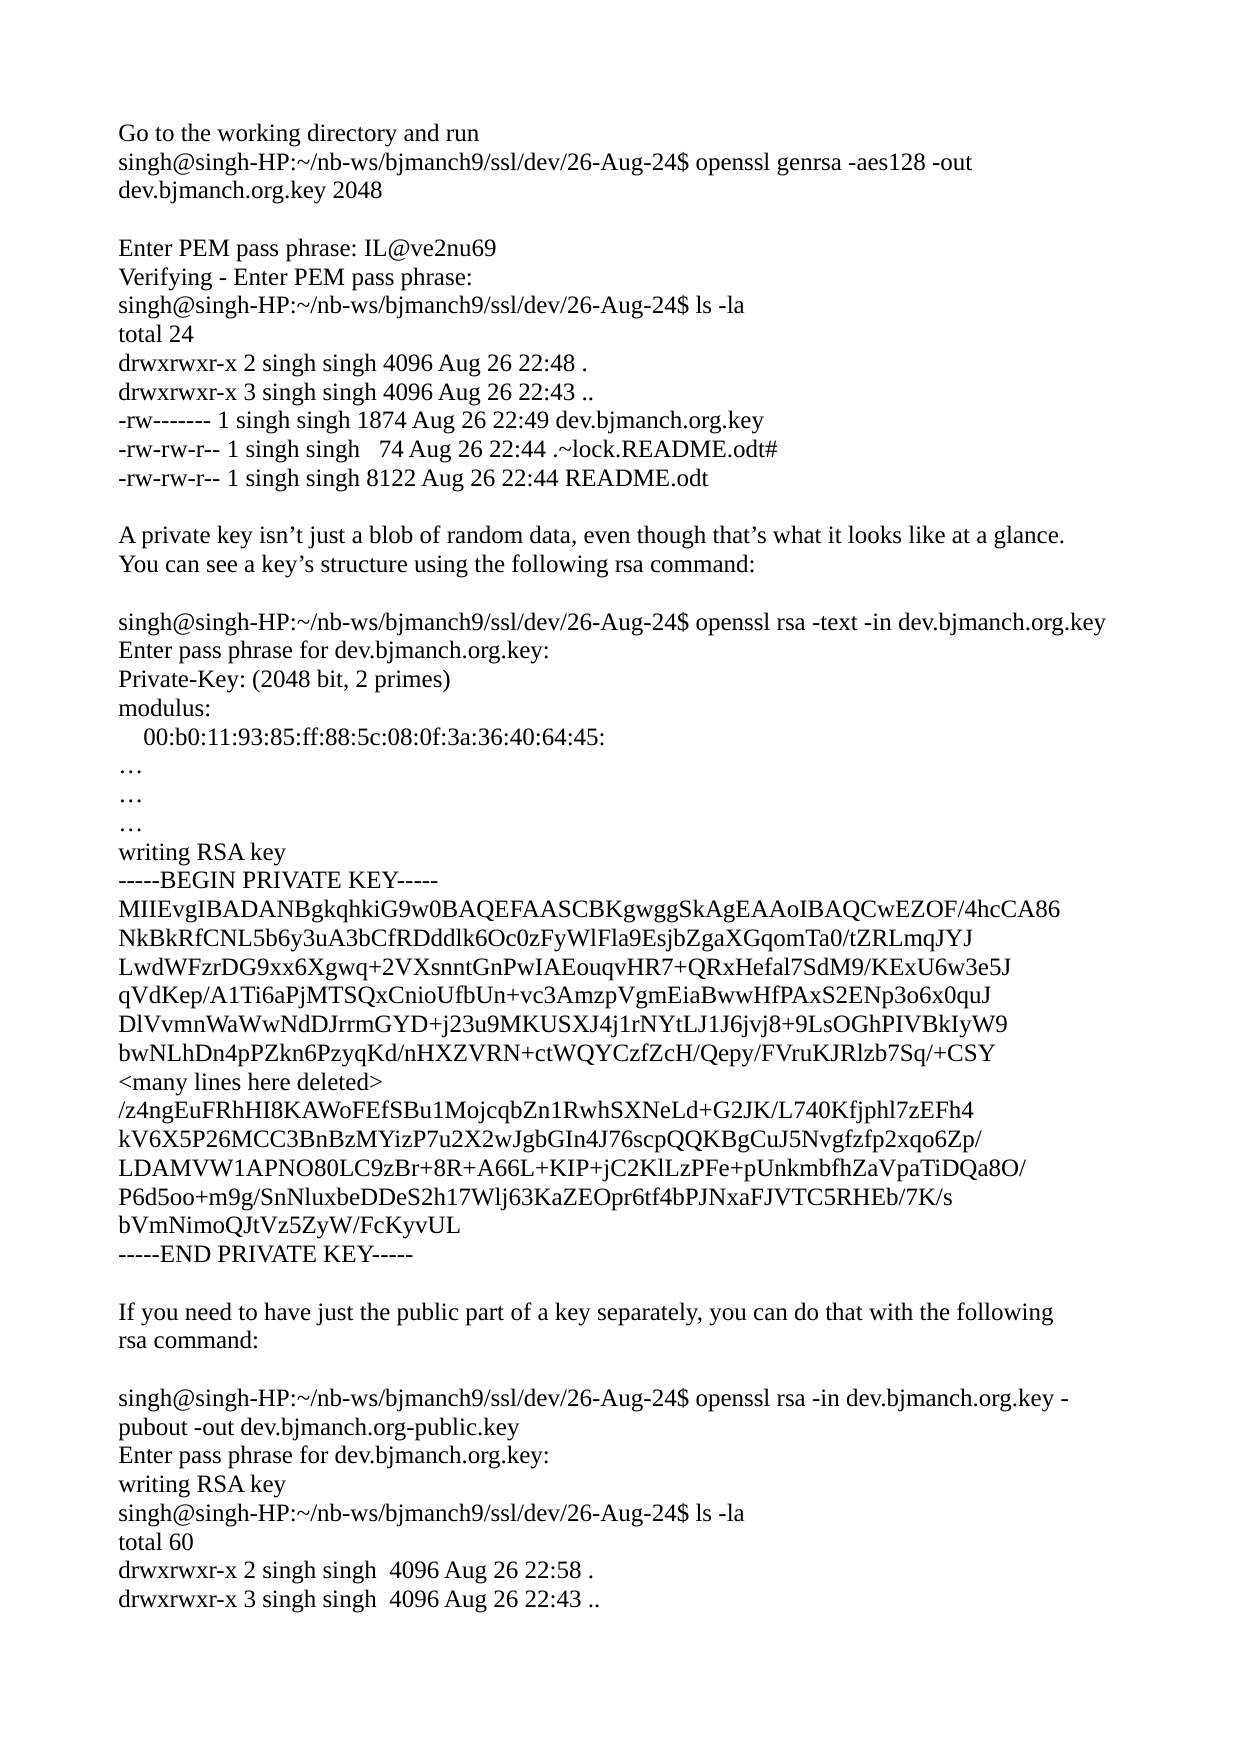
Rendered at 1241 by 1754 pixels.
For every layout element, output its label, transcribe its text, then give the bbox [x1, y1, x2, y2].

text -----BEGIN PRIVATE KEY----- [118, 866, 1122, 894]
text Enter pass phrase for dev.bjmanch.org.key: [118, 1441, 1122, 1469]
text A private key isn’t just a blob of random data, even though that’s what it looks like at a glance. [118, 521, 1122, 549]
text drwxrwxr-x 3 singh singh 4096 Aug 26 22:43 .. [118, 377, 1122, 406]
text LDAMVW1APNO80LC9zBr+8R+A66L+KIP+jC2KlLzPFe+pUnkmbfhZaVpaTiDQa8O/ [118, 1153, 1122, 1182]
text drwxrwxr-x 3 singh singh 4096 Aug 26 22:43 .. [118, 1584, 1122, 1613]
text MIIEvgIBADANBgkqhkiG9w0BAQEFAASCBKgwggSkAgEAAoIBAQCwEZOF/4hcCA86 [118, 894, 1122, 923]
text rsa command: [118, 1326, 1122, 1354]
text Go to the working directory and run [118, 118, 1122, 147]
text singh@singh-HP:~/nb-ws/bjmanch9/ssl/dev/26-Aug-24$ openssl rsa -text -in dev.bjmanch.org.key [118, 607, 1122, 636]
text bVmNimoQJtVz5ZyW/FcKyvUL [118, 1211, 1122, 1239]
text NkBkRfCNL5b6y3uA3bCfRDddlk6Oc0zFyWlFla9EsjbZgaXGqomTa0/tZRLmqJYJ [118, 923, 1122, 952]
text singh@singh-HP:~/nb-ws/bjmanch9/ssl/dev/26-Aug-24$ openssl rsa -in dev.bjmanch.org.key -pubout -out dev.bjmanch.org-public.key [118, 1383, 1122, 1441]
text writing RSA key [118, 837, 1122, 866]
text total 24 [118, 319, 1122, 348]
text P6d5oo+m9g/SnNluxbeDDeS2h17Wlj63KaZEOpr6tf4bPJNxaFJVTC5RHEb/7K/s [118, 1182, 1122, 1211]
text -rw------- 1 singh singh 1874 Aug 26 22:49 dev.bjmanch.org.key [118, 406, 1122, 434]
text LwdWFzrDG9xx6Xgwq+2VXsnntGnPwIAEouqvHR7+QRxHefal7SdM9/KExU6w3e5J [118, 952, 1122, 981]
text You can see a key’s structure using the following rsa command: [118, 549, 1122, 578]
text 00:b0:11:93:85:ff:88:5c:08:0f:3a:36:40:64:45: [118, 722, 1122, 751]
text kV6X5P26MCC3BnBzMYizP7u2X2wJgbGIn4J76scpQQKBgCuJ5Nvgfzfp2xqo6Zp/ [118, 1124, 1122, 1153]
text drwxrwxr-x 2 singh singh 4096 Aug 26 22:58 . [118, 1556, 1122, 1584]
text drwxrwxr-x 2 singh singh 4096 Aug 26 22:48 . [118, 348, 1122, 377]
text -rw-rw-r-- 1 singh singh 74 Aug 26 22:44 .~lock.README.odt# [118, 434, 1122, 463]
text <many lines here deleted> [118, 1067, 1122, 1096]
text singh@singh-HP:~/nb-ws/bjmanch9/ssl/dev/26-Aug-24$ ls -la [118, 291, 1122, 319]
text -----END PRIVATE KEY----- [118, 1239, 1122, 1268]
text bwNLhDn4pPZkn6PzyqKd/nHXZVRN+ctWQYCzfZcH/Qepy/FVruKJRlzb7Sq/+CSY [118, 1038, 1122, 1067]
text … [118, 808, 1122, 837]
text modulus: [118, 693, 1122, 722]
text writing RSA key [118, 1469, 1122, 1498]
text DlVvmnWaWwNdDJrrmGYD+j23u9MKUSXJ4j1rNYtLJ1J6jvj8+9LsOGhPIVBkIyW9 [118, 1009, 1122, 1038]
text Verifying - Enter PEM pass phrase: [118, 262, 1122, 291]
text total 60 [118, 1527, 1122, 1556]
text -rw-rw-r-- 1 singh singh 8122 Aug 26 22:44 README.odt [118, 463, 1122, 492]
text Enter PEM pass phrase: IL@ve2nu69 [118, 233, 1122, 262]
text qVdKep/A1Ti6aPjMTSQxCnioUfbUn+vc3AmzpVgmEiaBwwHfPAxS2ENp3o6x0quJ [118, 981, 1122, 1009]
text … [118, 779, 1122, 808]
text singh@singh-HP:~/nb-ws/bjmanch9/ssl/dev/26-Aug-24$ openssl genrsa -aes128 -out dev.bjmanch.org.key 2048 [118, 147, 1122, 204]
text If you need to have just the public part of a key separately, you can do that with the following [118, 1297, 1122, 1326]
text singh@singh-HP:~/nb-ws/bjmanch9/ssl/dev/26-Aug-24$ ls -la [118, 1498, 1122, 1527]
text Private-Key: (2048 bit, 2 primes) [118, 664, 1122, 693]
text /z4ngEuFRhHI8KAWoFEfSBu1MojcqbZn1RwhSXNeLd+G2JK/L740Kfjphl7zEFh4 [118, 1096, 1122, 1124]
text … [118, 751, 1122, 779]
text Enter pass phrase for dev.bjmanch.org.key: [118, 636, 1122, 664]
